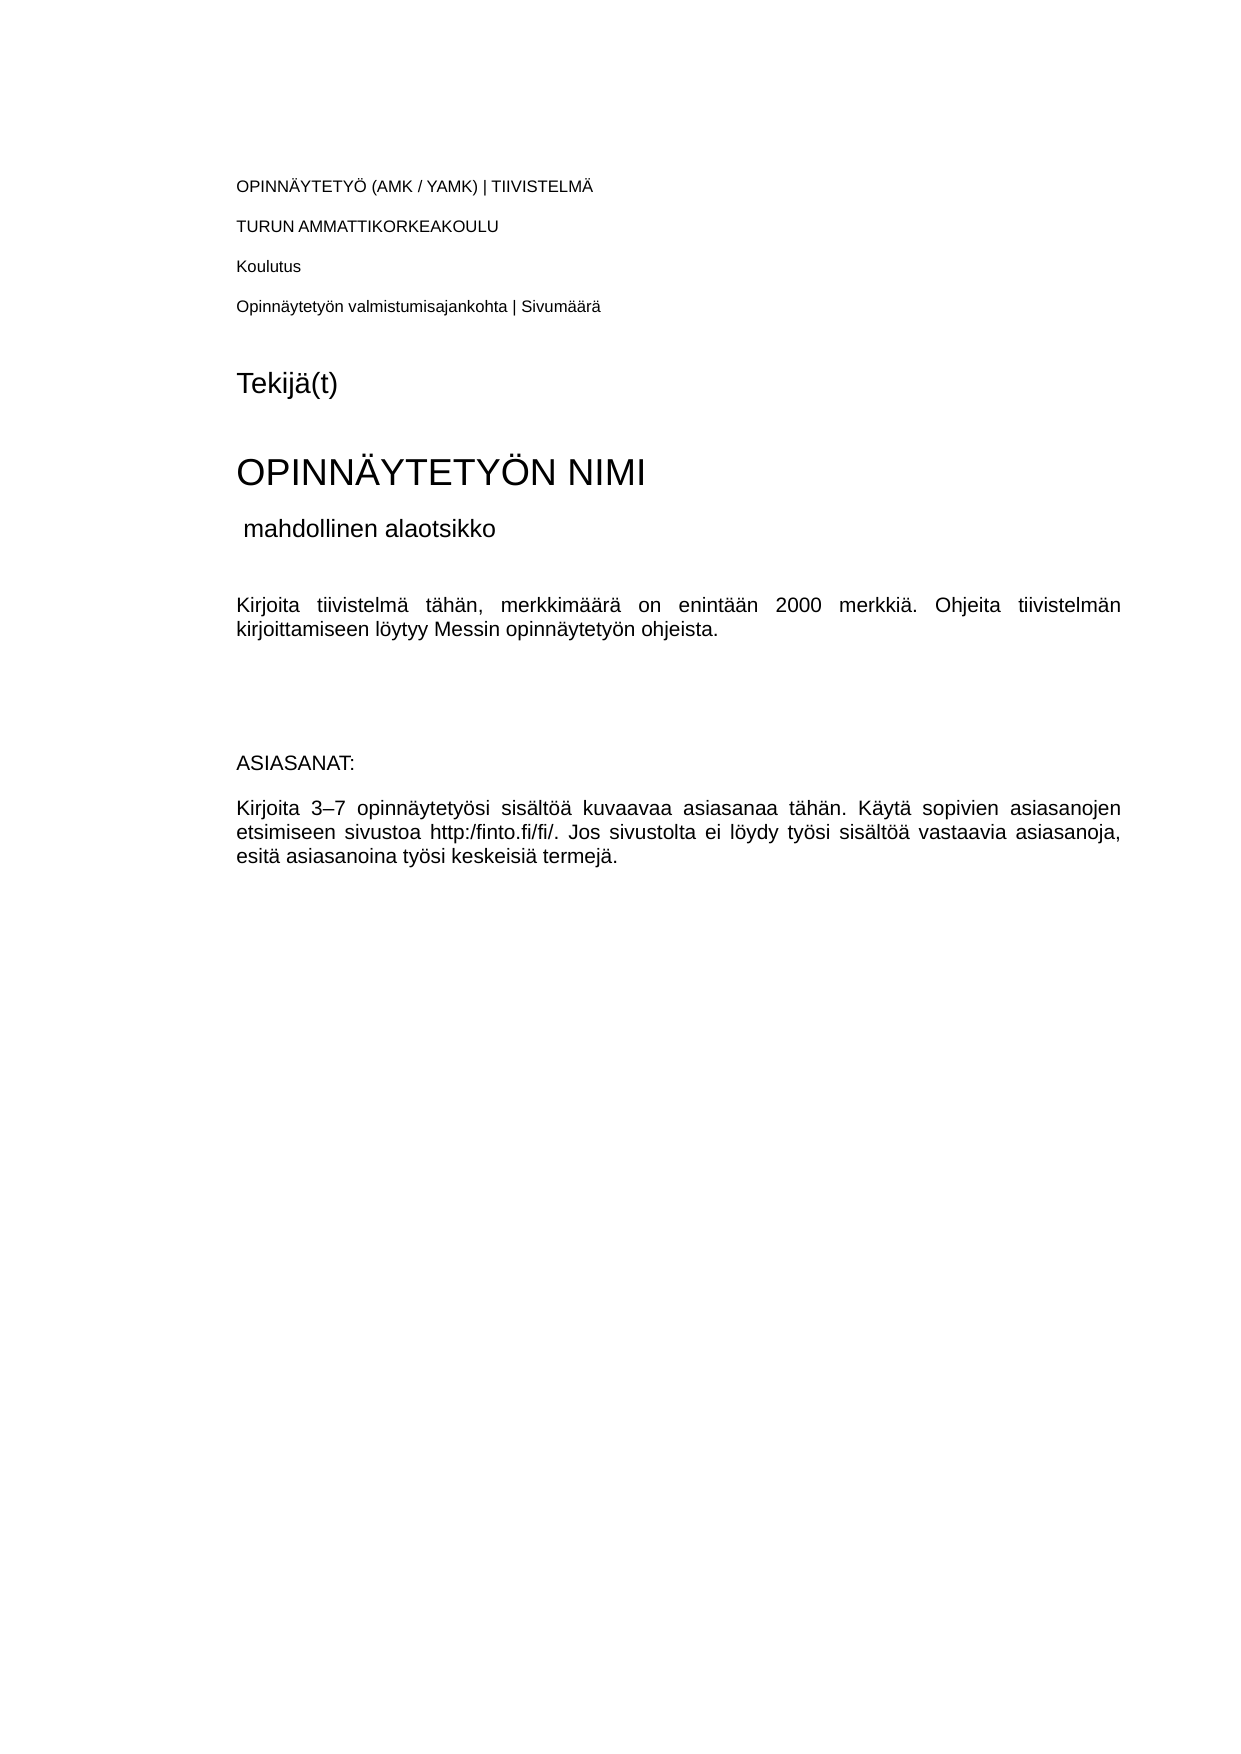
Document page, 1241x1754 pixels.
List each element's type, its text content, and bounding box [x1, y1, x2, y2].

text TURUN AMMATTIKORKEAKOULU [236, 217, 1122, 236]
text Opinnäytetyön nimi [236, 450, 1122, 493]
text Kirjoita tiivistelmä tähän, merkkimäärä on enintään 2000 merkkiä. Ohjeita tiivistelmän kirjoittamiseen löytyy Messin opinnäytetyön ohjeista. [236, 593, 1122, 641]
text Koulutus [236, 257, 1122, 276]
text ­ mahdollinen alaotsikko [236, 514, 1122, 543]
text Opinnäytetyön valmistumisajankohta | Sivumäärä [236, 297, 1122, 316]
text Tekijä(t) [236, 366, 1122, 400]
text OPINNÄYTETYÖ (AMK / YAMK) | TIIVISTELMÄ [236, 177, 1122, 196]
text Kirjoita 3–7 opinnäytetyösi sisältöä kuvaavaa asiasanaa tähän. Käytä sopivien asiasanojen etsimiseen sivustoa http:/finto.fi/fi/. Jos sivustolta ei löydy työsi sisältöä vastaavia asiasanoja, esitä asiasanoina työsi keskeisiä termejä. [236, 796, 1122, 868]
text ASIASANAT: [236, 751, 1122, 775]
